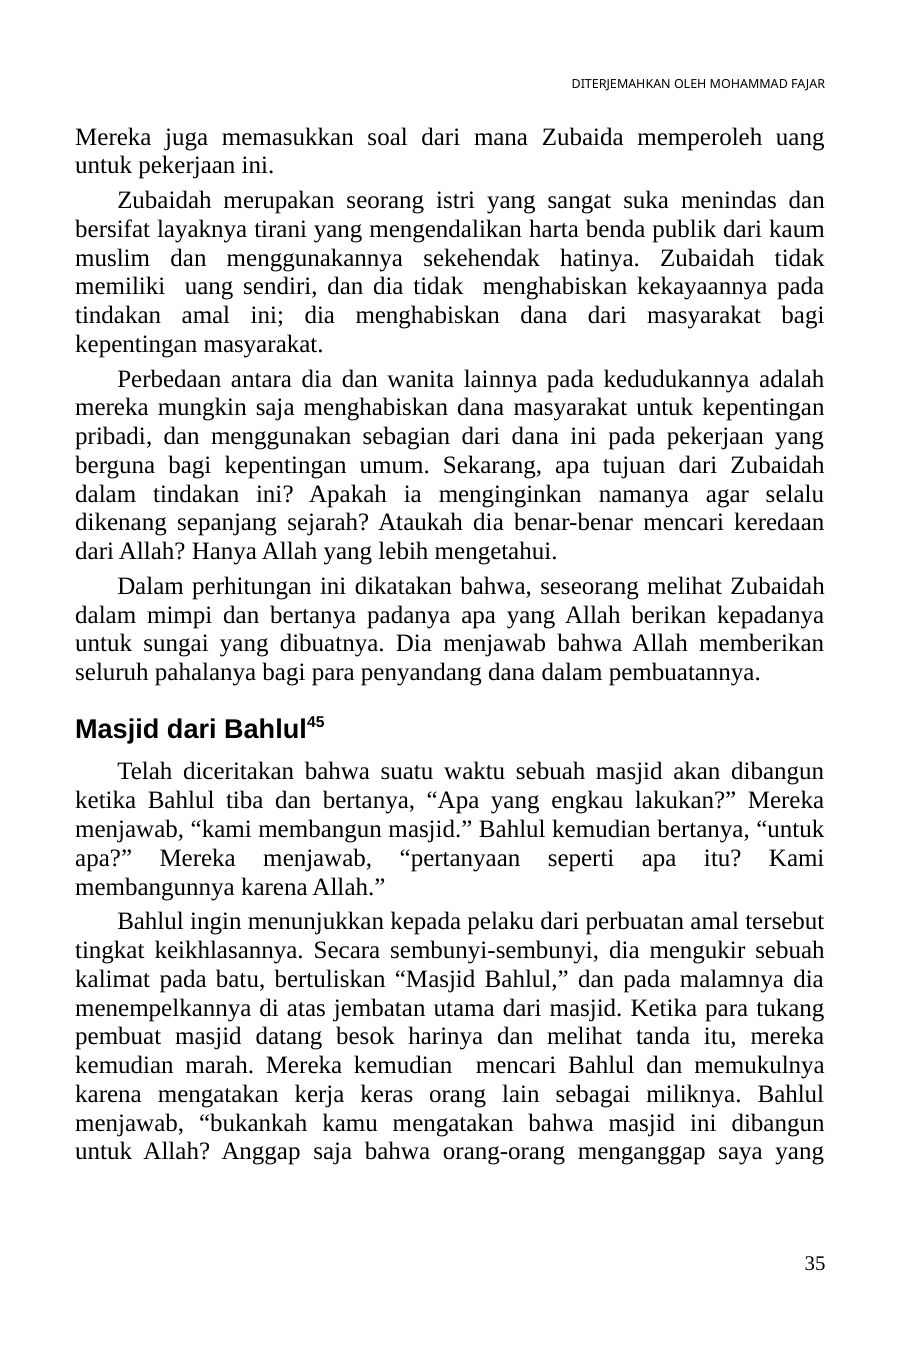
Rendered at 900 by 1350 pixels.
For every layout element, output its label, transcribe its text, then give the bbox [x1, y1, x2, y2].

text Perbedaan antara dia dan wanita lainnya pada kedudukannya adalah mereka mungkin saja menghabiskan dana masyarakat untuk kepentingan pribadi, dan menggunakan sebagian dari dana ini pada pekerjaan yang berguna bagi kepentingan umum. Sekarang, apa tujuan dari Zubaidah dalam tindakan ini? Apakah ia menginginkan namanya agar selalu dikenang sepanjang sejarah? Ataukah dia benar-benar mencari keredaan dari Allah? Hanya Allah yang lebih mengetahui. [75, 364, 825, 565]
subtitle Masjid dari Bahlul [75, 713, 825, 744]
text Dalam perhitungan ini dikatakan bahwa, seseorang melihat Zubaidah dalam mimpi dan bertanya padanya apa yang Allah berikan kepadanya untuk sungai yang dibuatnya. Dia menjawab bahwa Allah memberikan seluruh pahalanya bagi para penyandang dana dalam pembuatannya. [75, 571, 825, 686]
text Zubaidah merupakan seorang istri yang sangat suka menindas dan bersifat layaknya tirani yang mengendalikan harta benda publik dari kaum muslim dan menggunakannya sekehendak hatinya. Zubaidah tidak memiliki uang sendiri, dan dia tidak menghabiskan kekayaannya pada tindakan amal ini; dia menghabiskan dana dari masyarakat bagi kepentingan masyarakat. [75, 185, 825, 358]
text Telah diceritakan bahwa suatu waktu sebuah masjid akan dibangun ketika Bahlul tiba dan bertanya, “Apa yang engkau lakukan?” Mereka menjawab, “kami membangun masjid.” Bahlul kemudian bertanya, “untuk apa?” Mereka menjawab, “pertanyaan seperti apa itu? Kami membangunnya karena Allah.” [75, 757, 825, 900]
text Mereka juga memasukkan soal dari mana Zubaida memperoleh uang untuk pekerjaan ini. [75, 122, 825, 179]
text Bahlul ingin menunjukkan kepada pelaku dari perbuatan amal tersebut tingkat keikhlasannya. Secara sembunyi-sembunyi, dia mengukir sebuah kalimat pada batu, bertuliskan “Masjid Bahlul,” dan pada malamnya dia menempelkannya di atas jembatan utama dari masjid. Ketika para tukang pembuat masjid datang besok harinya dan melihat tanda itu, mereka kemudian marah. Mereka kemudian mencari Bahlul dan memukulnya karena mengatakan kerja keras orang lain sebagai miliknya. Bahlul menjawab, “bukankah kamu mengatakan bahwa masjid ini dibangun untuk Allah? Anggap saja bahwa orang-orang menganggap saya yang [75, 906, 825, 1165]
